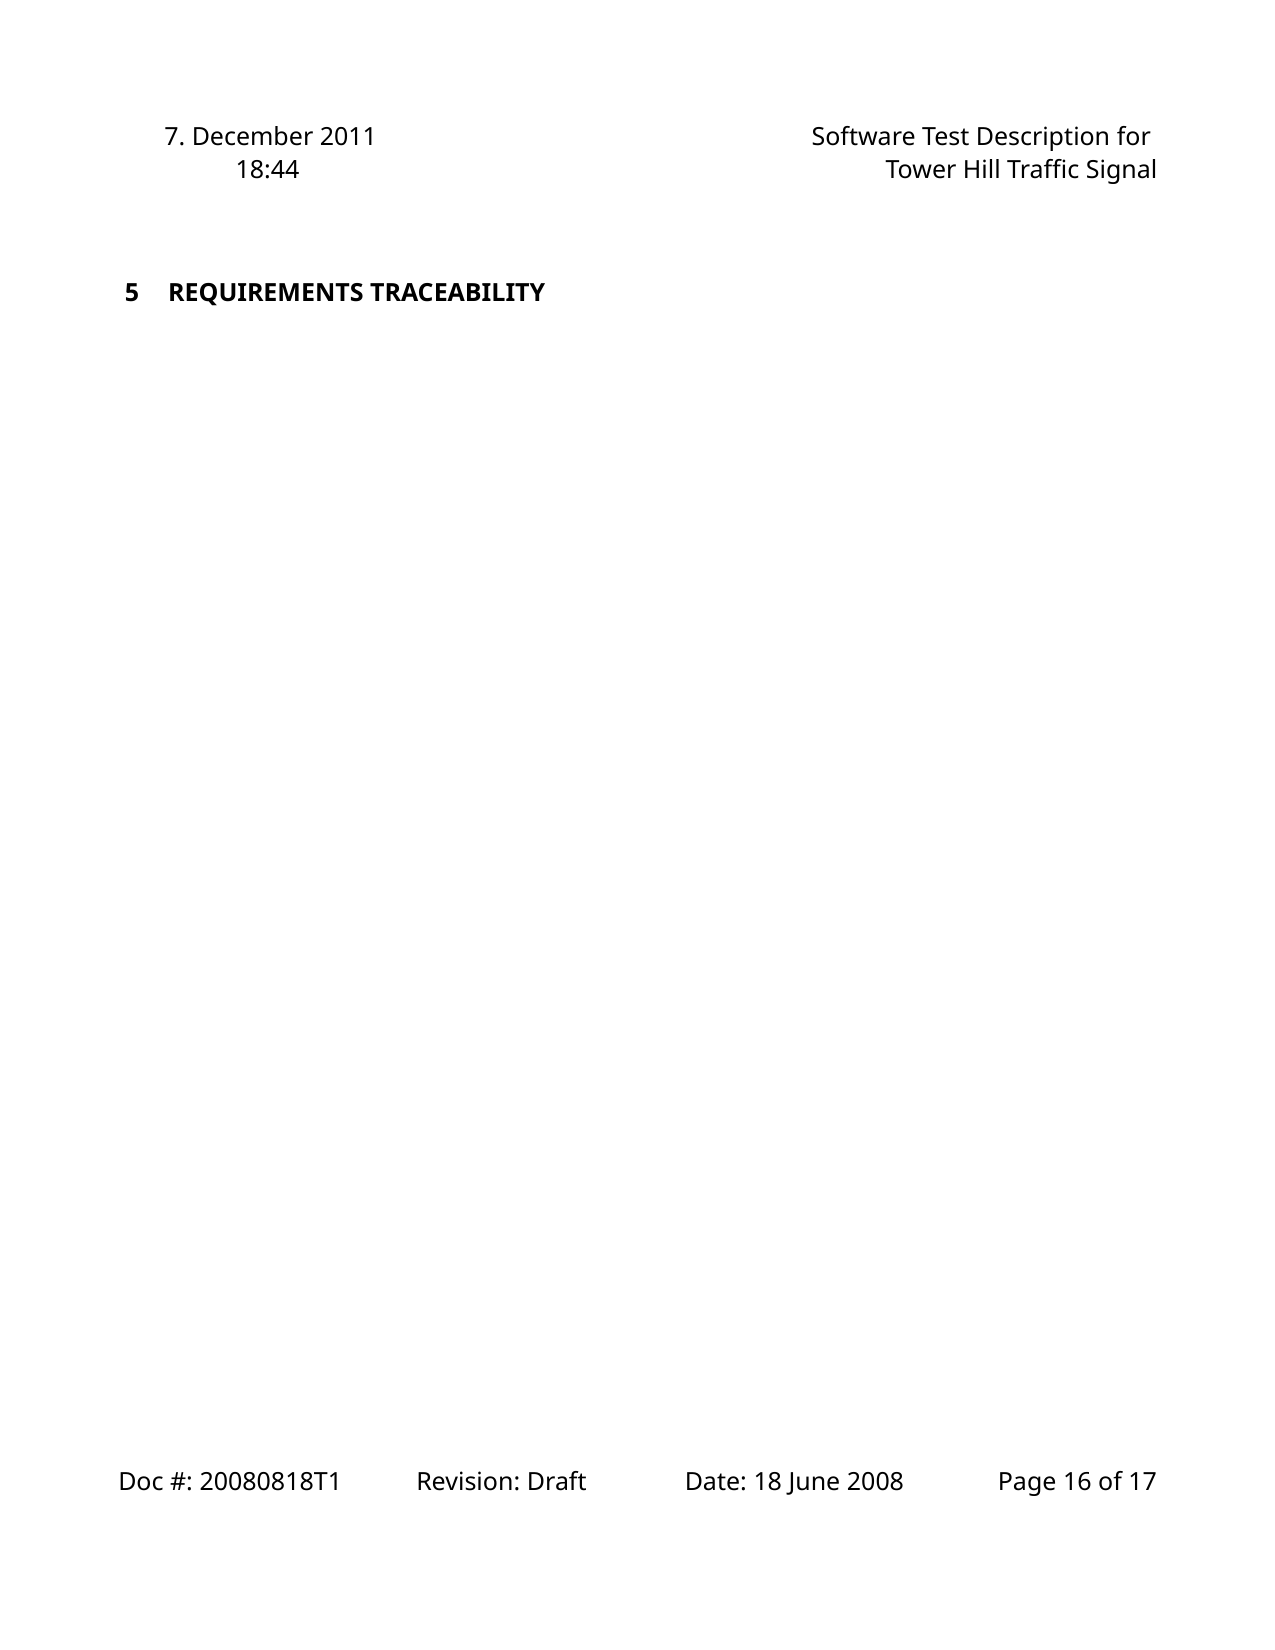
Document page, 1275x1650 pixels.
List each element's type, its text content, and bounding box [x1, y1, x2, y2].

subtitle Requirements traceability [118, 275, 1157, 309]
